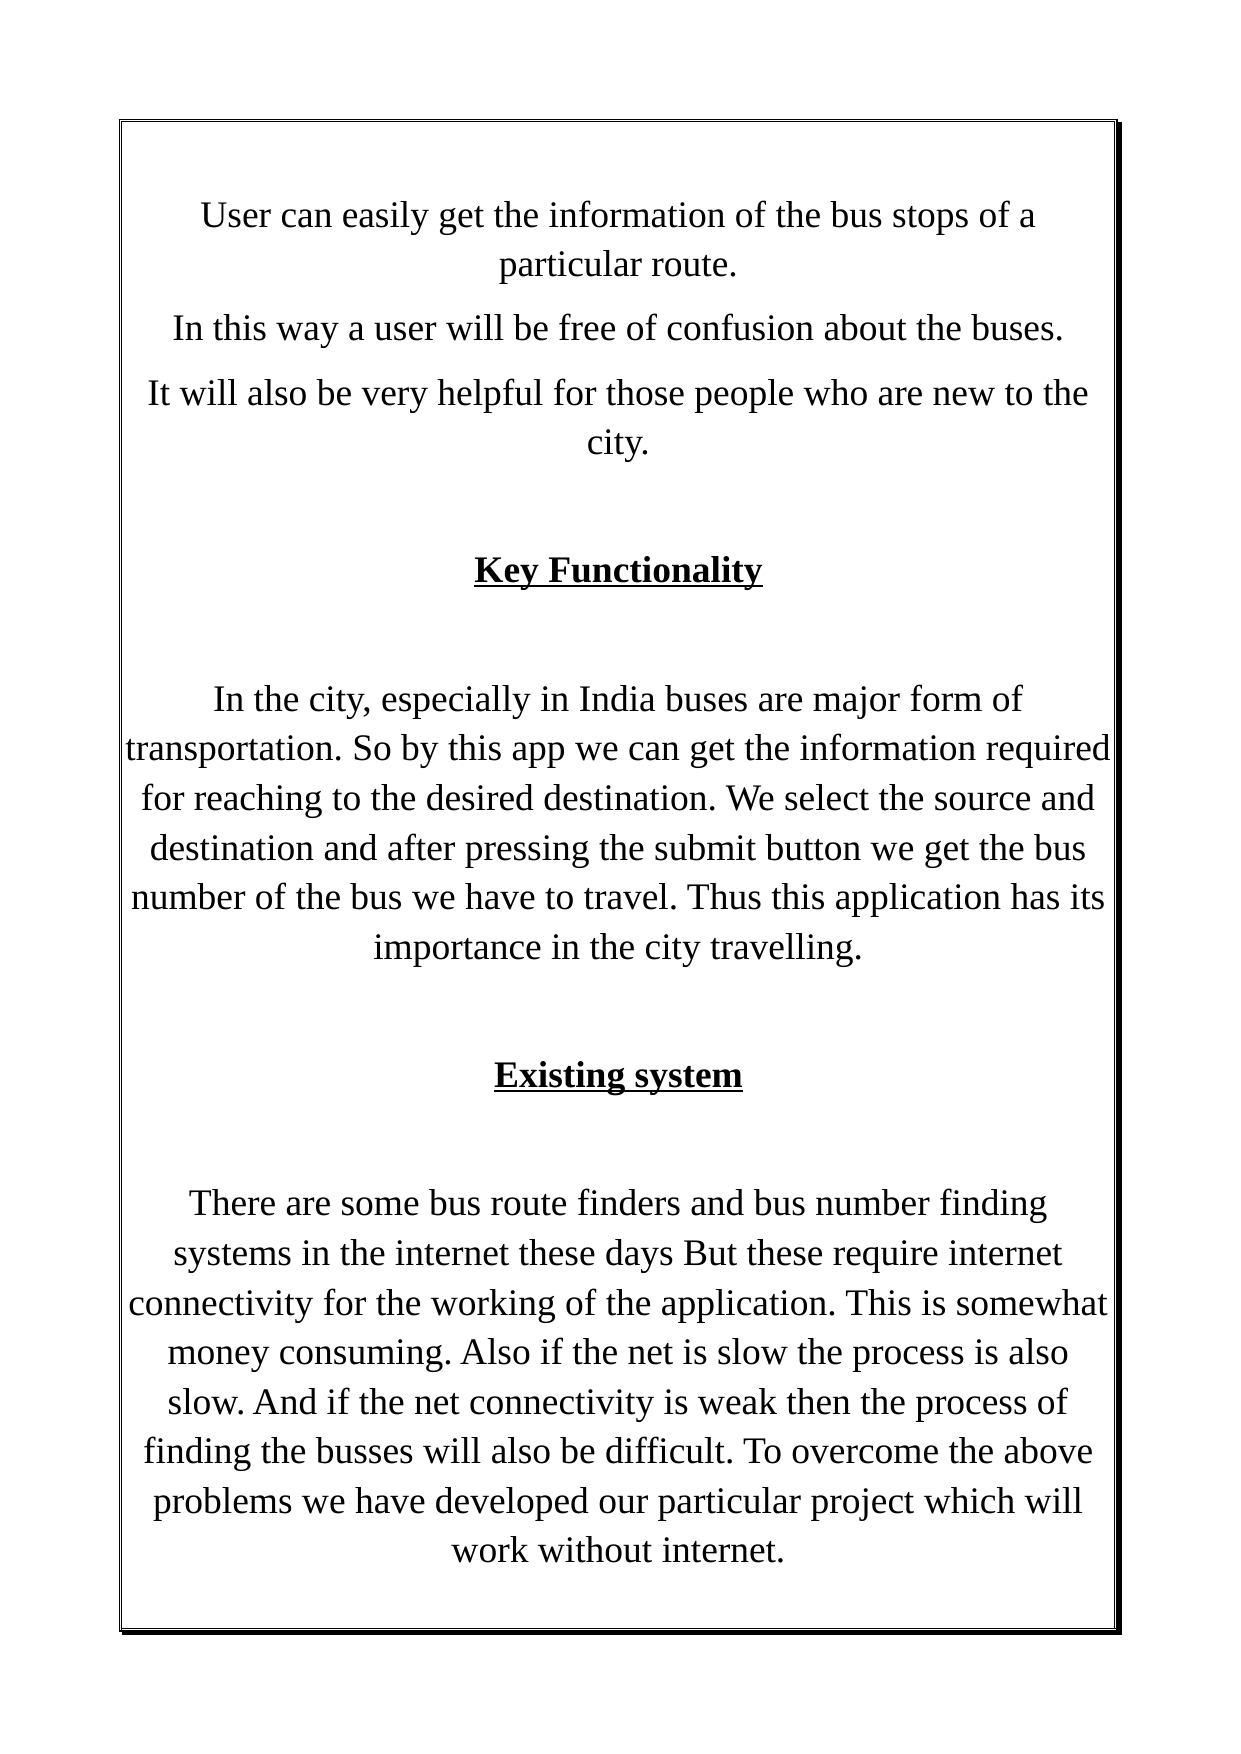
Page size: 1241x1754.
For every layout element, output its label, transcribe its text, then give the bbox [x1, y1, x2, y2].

text In this way a user will be free of confusion about the buses. [124, 306, 1112, 349]
text In the city, especially in India buses are major form of transportation. So by this app we can get the information required for reaching to the desired destination. We select the source and destination and after pressing the submit button we get the bus number of the bus we have to travel. Thus this application has its importance in the city travelling. [124, 676, 1112, 967]
text User can easily get the information of the bus stops of a particular route. [124, 192, 1112, 285]
text There are some bus route finders and bus number finding systems in the internet these days But these require internet connectivity for the working of the application. This is somewhat money consuming. Also if the net is slow the process is also slow. And if the net connectivity is weak then the process of finding the busses will also be difficult. To overcome the above problems we have developed our particular project which will work without internet. [124, 1181, 1112, 1571]
text Existing system [124, 1052, 1112, 1096]
text It will also be very helpful for those people who are new to the city. [124, 370, 1112, 463]
text Key Functionality [124, 548, 1112, 591]
